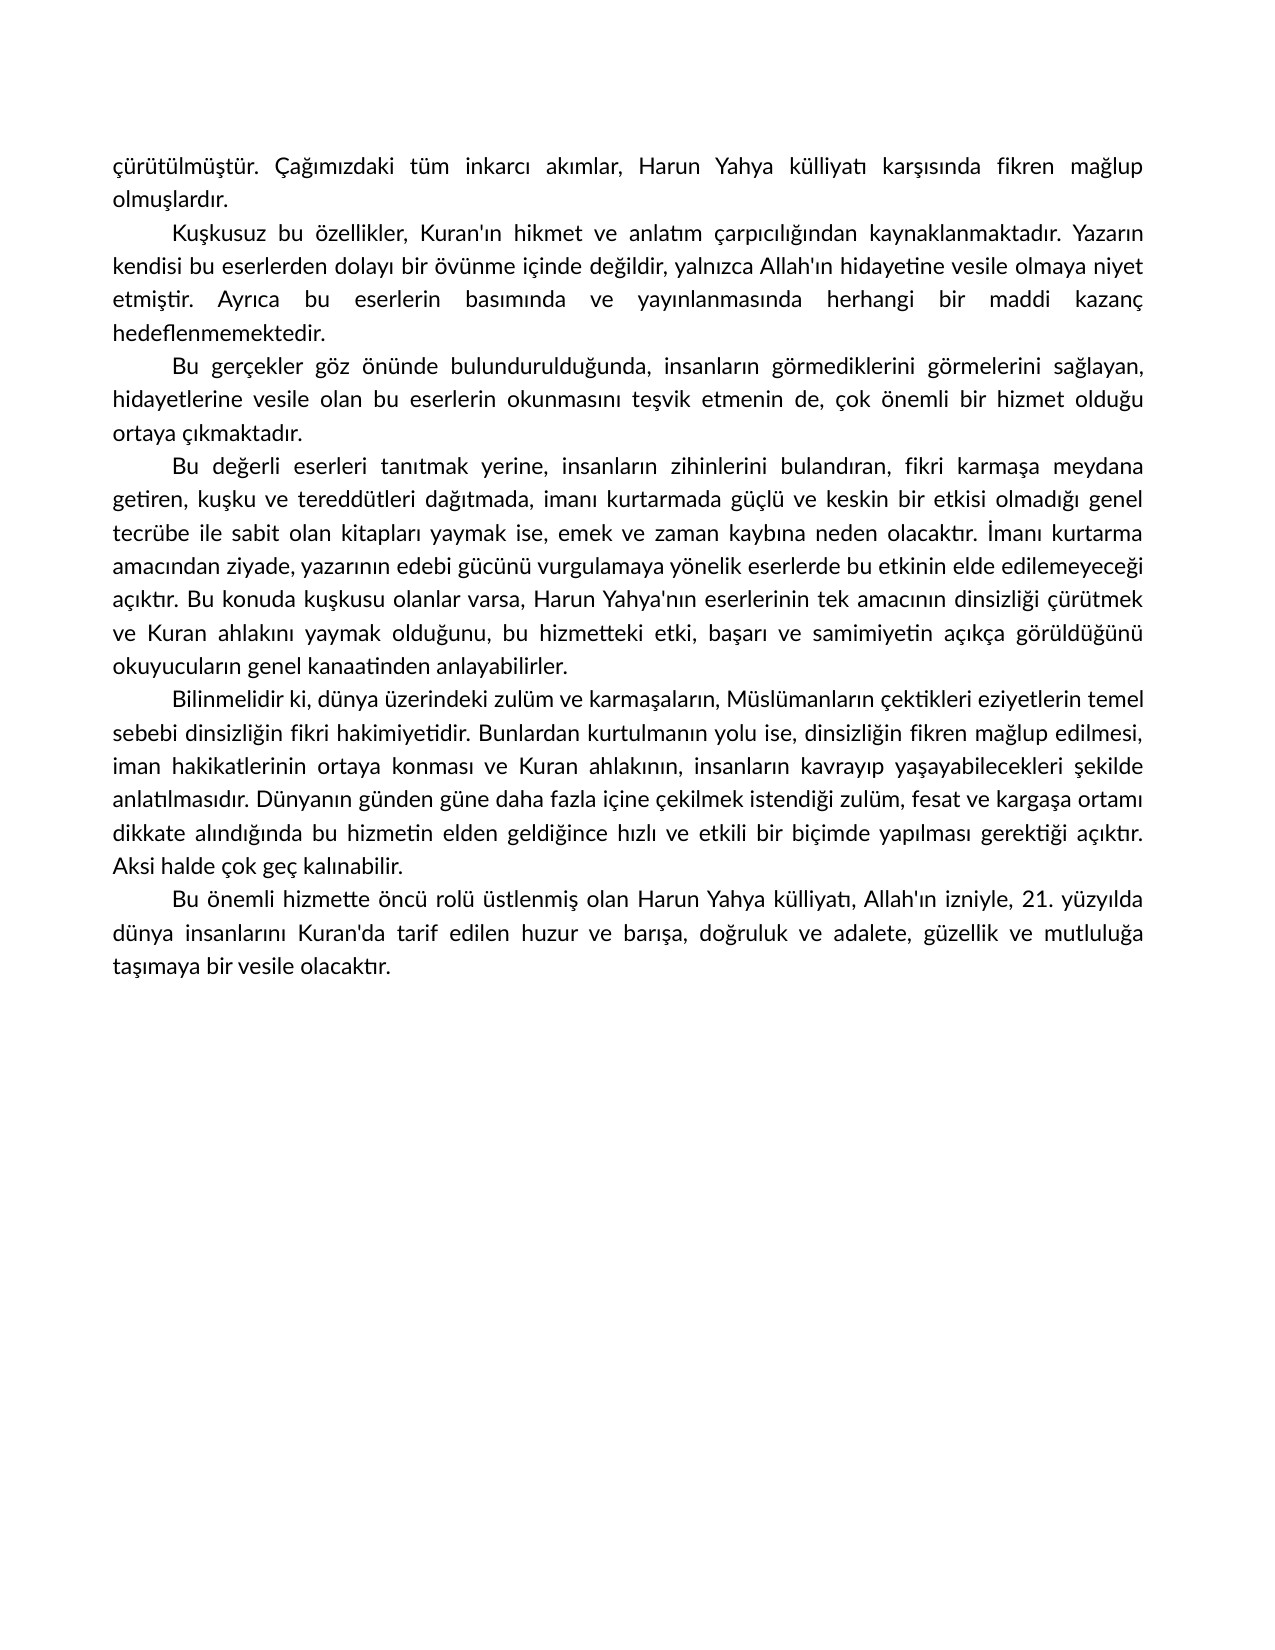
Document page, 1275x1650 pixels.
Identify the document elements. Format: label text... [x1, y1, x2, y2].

text Bu değerli eserleri tanıtmak yerine, insanların zihinlerini bulandıran, fikri karmaşa meydana getiren, kuşku ve tereddütleri dağıtmada, imanı kurtarmada güçlü ve keskin bir etkisi olmadığı genel tecrübe ile sabit olan kitapları yaymak ise, emek ve zaman kaybına neden olacaktır. İmanı kurtarma amacından ziyade, yazarının edebi gücünü vurgulamaya yönelik eserlerde bu etkinin elde edilemeyeceği açıktır. Bu konuda kuşkusu olanlar varsa, Harun Yahya'nın eserlerinin tek amacının dinsizliği çürütmek ve Kuran ahlakını yaymak olduğunu, bu hizmetteki etki, başarı ve samimiyetin açıkça görüldüğünü okuyucuların genel kanaatinden anlayabilirler. [112, 448, 1145, 681]
text Bu gerçekler göz önünde bulundurulduğunda, insanların görmediklerini görmelerini sağlayan, hidayetlerine vesile olan bu eserlerin okunmasını teşvik etmenin de, çok önemli bir hizmet olduğu ortaya çıkmaktadır. [112, 348, 1145, 448]
text Kuşkusuz bu özellikler, Kuran'ın hikmet ve anlatım çarpıcılığından kaynaklanmaktadır. Yazarın kendisi bu eserlerden dolayı bir övünme içinde değildir, yalnızca Allah'ın hidayetine vesile olmaya niyet etmiştir. Ayrıca bu eserlerin basımında ve yayınlanmasında herhangi bir maddi kazanç hedeflenmemektedir. [112, 214, 1145, 348]
text Bilinmelidir ki, dünya üzerindeki zulüm ve karmaşaların, Müslümanların çektikleri eziyetlerin temel sebebi dinsizliğin fikri hakimiyetidir. Bunlardan kurtulmanın yolu ise, dinsizliğin fikren mağlup edilmesi, iman hakikatlerinin ortaya konması ve Kuran ahlakının, insanların kavrayıp yaşayabilecekleri şekilde anlatılmasıdır. Dünyanın günden güne daha fazla içine çekilmek istendiği zulüm, fesat ve kargaşa ortamı dikkate alındığında bu hizmetin elden geldiğince hızlı ve etkili bir biçimde yapılması gerektiği açıktır. Aksi halde çok geç kalınabilir. [112, 681, 1145, 881]
text Bu önemli hizmette öncü rolü üstlenmiş olan Harun Yahya külliyatı, Allah'ın izniyle, 21. yüzyılda dünya insanlarını Kuran'da tarif edilen huzur ve barışa, doğruluk ve adalete, güzellik ve mutluluğa taşımaya bir vesile olacaktır. [112, 881, 1145, 981]
text çürütülmüştür. Çağımızdaki tüm inkarcı akımlar, Harun Yahya külliyatı karşısında fikren mağlup olmuşlardır. [112, 148, 1145, 214]
